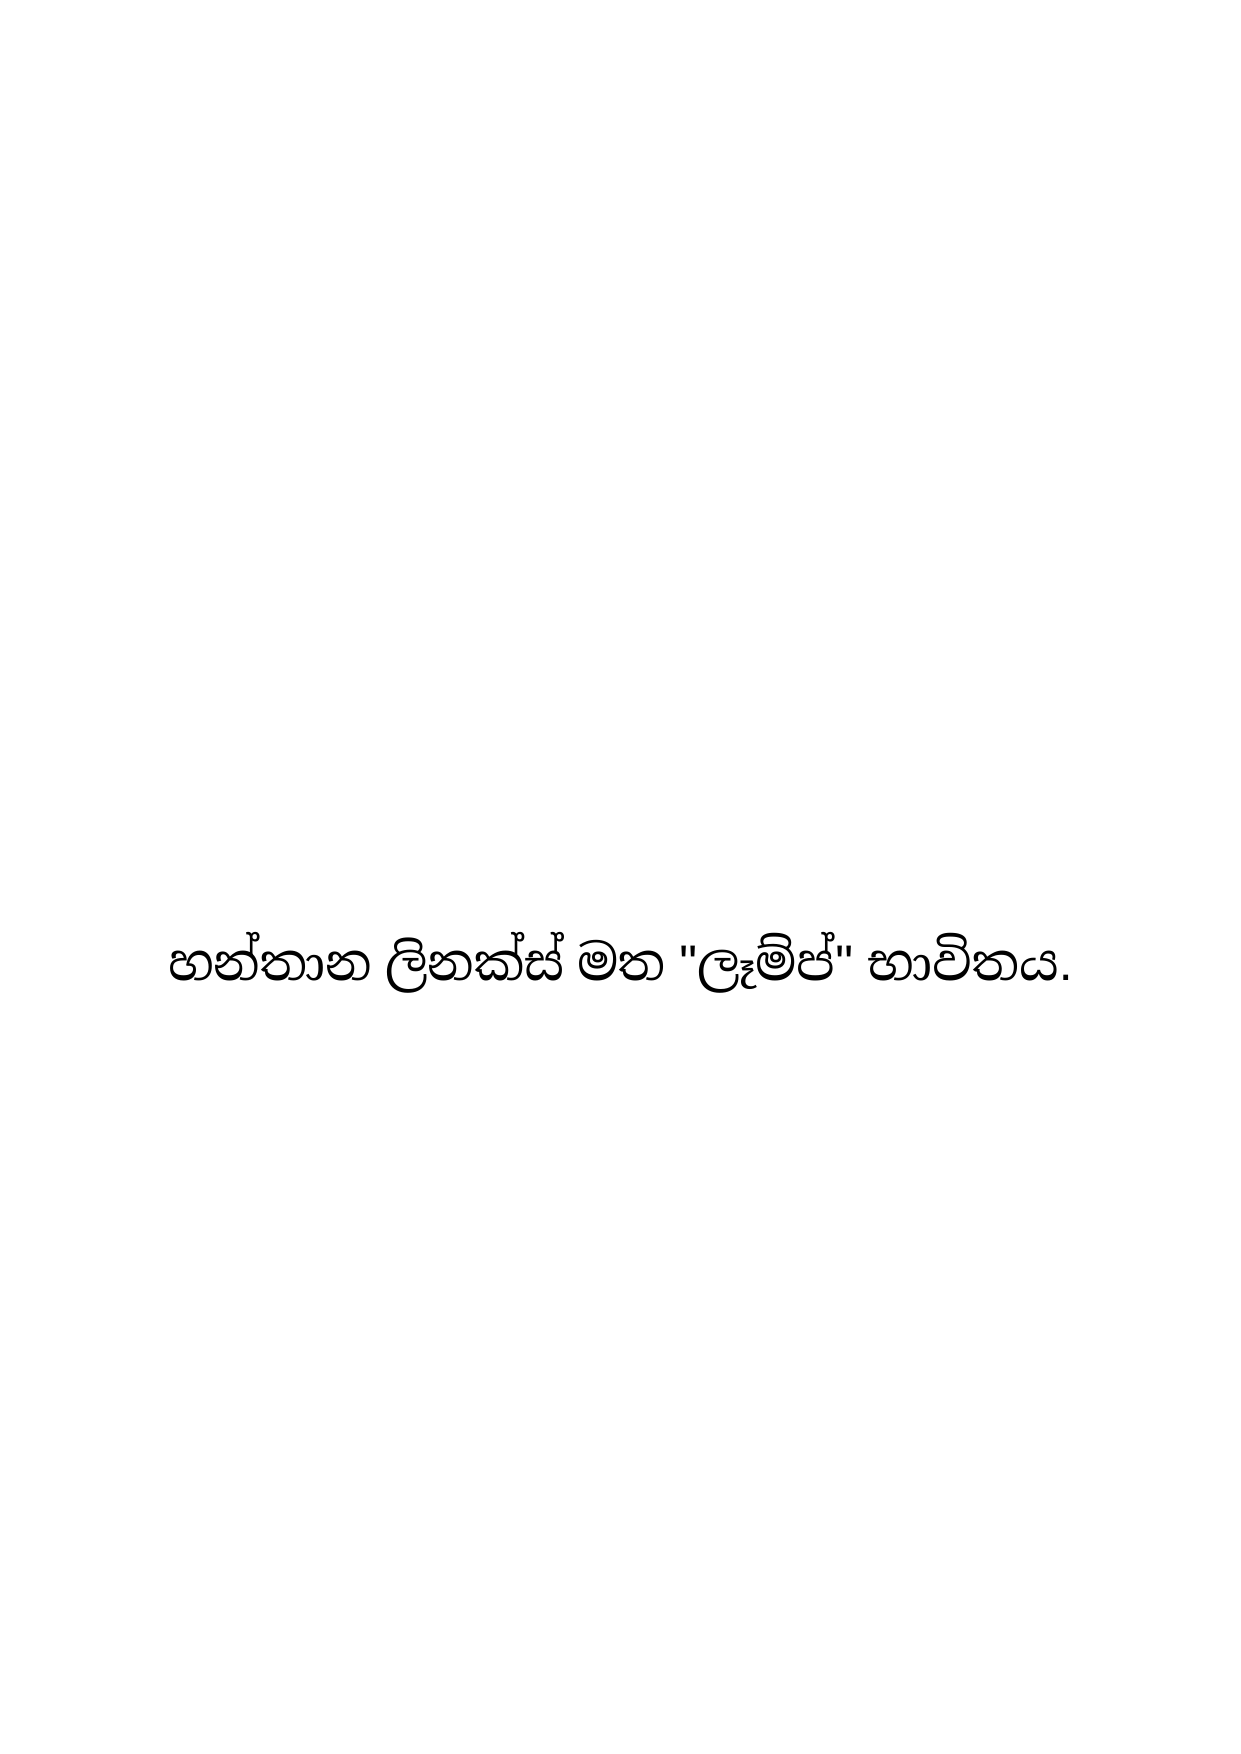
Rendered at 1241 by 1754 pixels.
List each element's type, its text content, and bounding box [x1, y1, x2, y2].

subtitle හන්තාන ලිනක්ස් මත "ලෑම්ප්" භාවිතය. [118, 927, 1122, 995]
